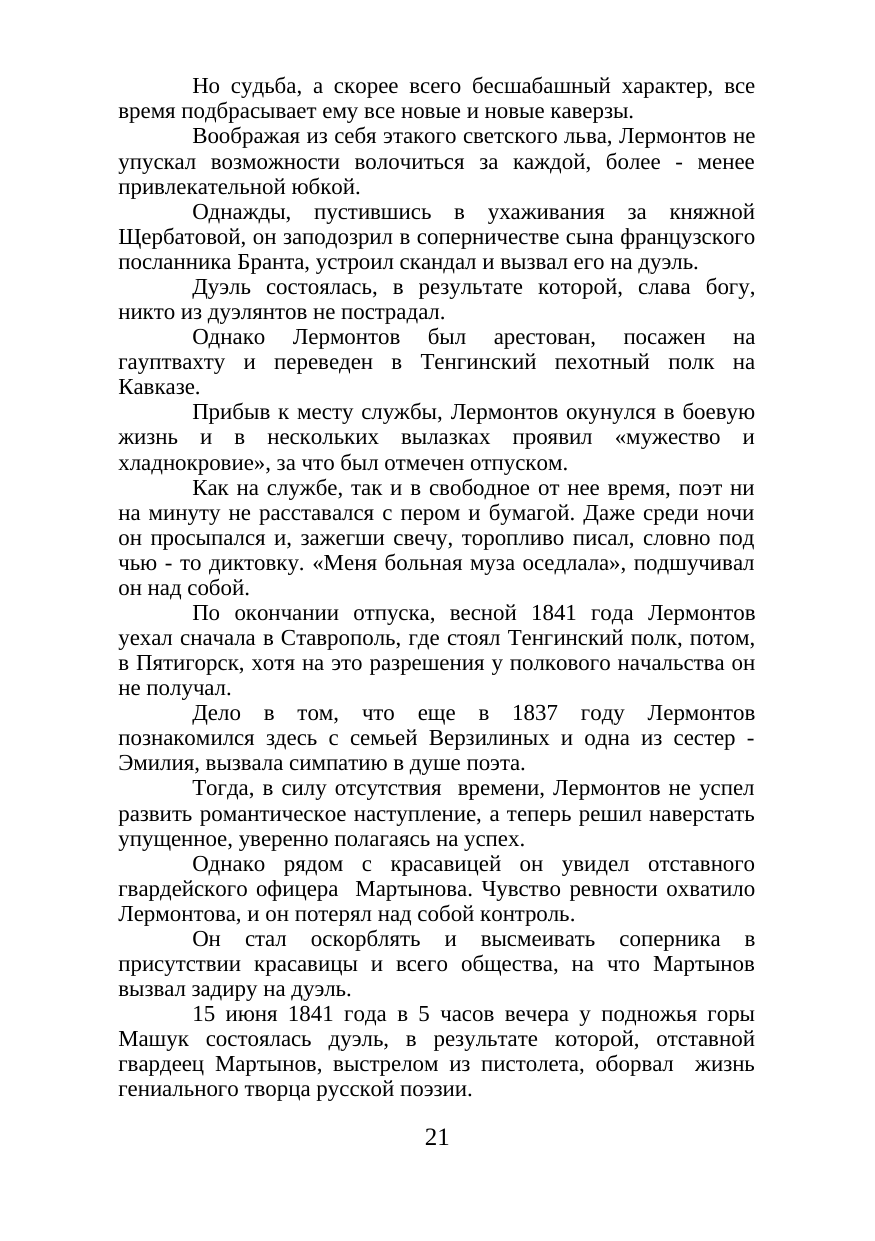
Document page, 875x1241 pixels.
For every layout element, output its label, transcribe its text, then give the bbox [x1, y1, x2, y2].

text Дуэль состоялась, в результате которой, слава богу, никто из дуэлянтов не пострадал. [118, 274, 756, 324]
text Но судьба, а скорее всего бесшабашный характер, все время подбрасывает ему все новые и новые каверзы. [118, 74, 756, 124]
text Прибыв к месту службы, Лермонтов окунулся в боевую жизнь и в нескольких вылазках проявил «мужество и хладнокровие», за что был отмечен отпуском. [118, 400, 756, 475]
text Он стал оскорблять и высмеивать соперника в присутствии красавицы и всего общества, на что Мартынов вызвал задиру на дуэль. [118, 926, 756, 1001]
text Тогда, в силу отсутствия времени, Лермонтов не успел развить романтическое наступление, а теперь решил наверстать упущенное, уверенно полагаясь на успех. [118, 776, 756, 851]
text Воображая из себя этакого светского льва, Лермонтов не упускал возможности волочиться за каждой, более - менее привлекательной юбкой. [118, 124, 756, 199]
text Дело в том, что еще в 1837 году Лермонтов познакомился здесь с семьей Верзилиных и одна из сестер - Эмилия, вызвала симпатию в душе поэта. [118, 701, 756, 776]
text Однако рядом с красавицей он увидел отставного гвардейского офицера Мартынова. Чувство ревности охватило Лермонтова, и он потерял над собой контроль. [118, 851, 756, 926]
text По окончании отпуска, весной 1841 года Лермонтов уехал сначала в Ставрополь, где стоял Тенгинский полк, потом, в Пятигорск, хотя на это разрешения у полкового начальства он не получал. [118, 600, 756, 701]
text 15 июня 1841 года в 5 часов вечера у подножья горы Машук состоялась дуэль, в результате которой, отставной гвардеец Мартынов, выстрелом из пистолета, оборвал жизнь гениального творца русской поэзии. [118, 1001, 756, 1102]
text Однажды, пустившись в ухаживания за княжной Щербатовой, он заподозрил в соперничестве сына французского посланника Бранта, устроил скандал и вызвал его на дуэль. [118, 199, 756, 274]
text Однако Лермонтов был арестован, посажен на гауптвахту и переведен в Тенгинский пехотный полк на Кавказе. [118, 324, 756, 400]
text Как на службе, так и в свободное от нее время, поэт ни на минуту не расставался с пером и бумагой. Даже среди ночи он просыпался и, зажегши свечу, торопливо писал, словно под чью - то диктовку. «Меня больная муза оседлала», подшучивал он над собой. [118, 475, 756, 600]
